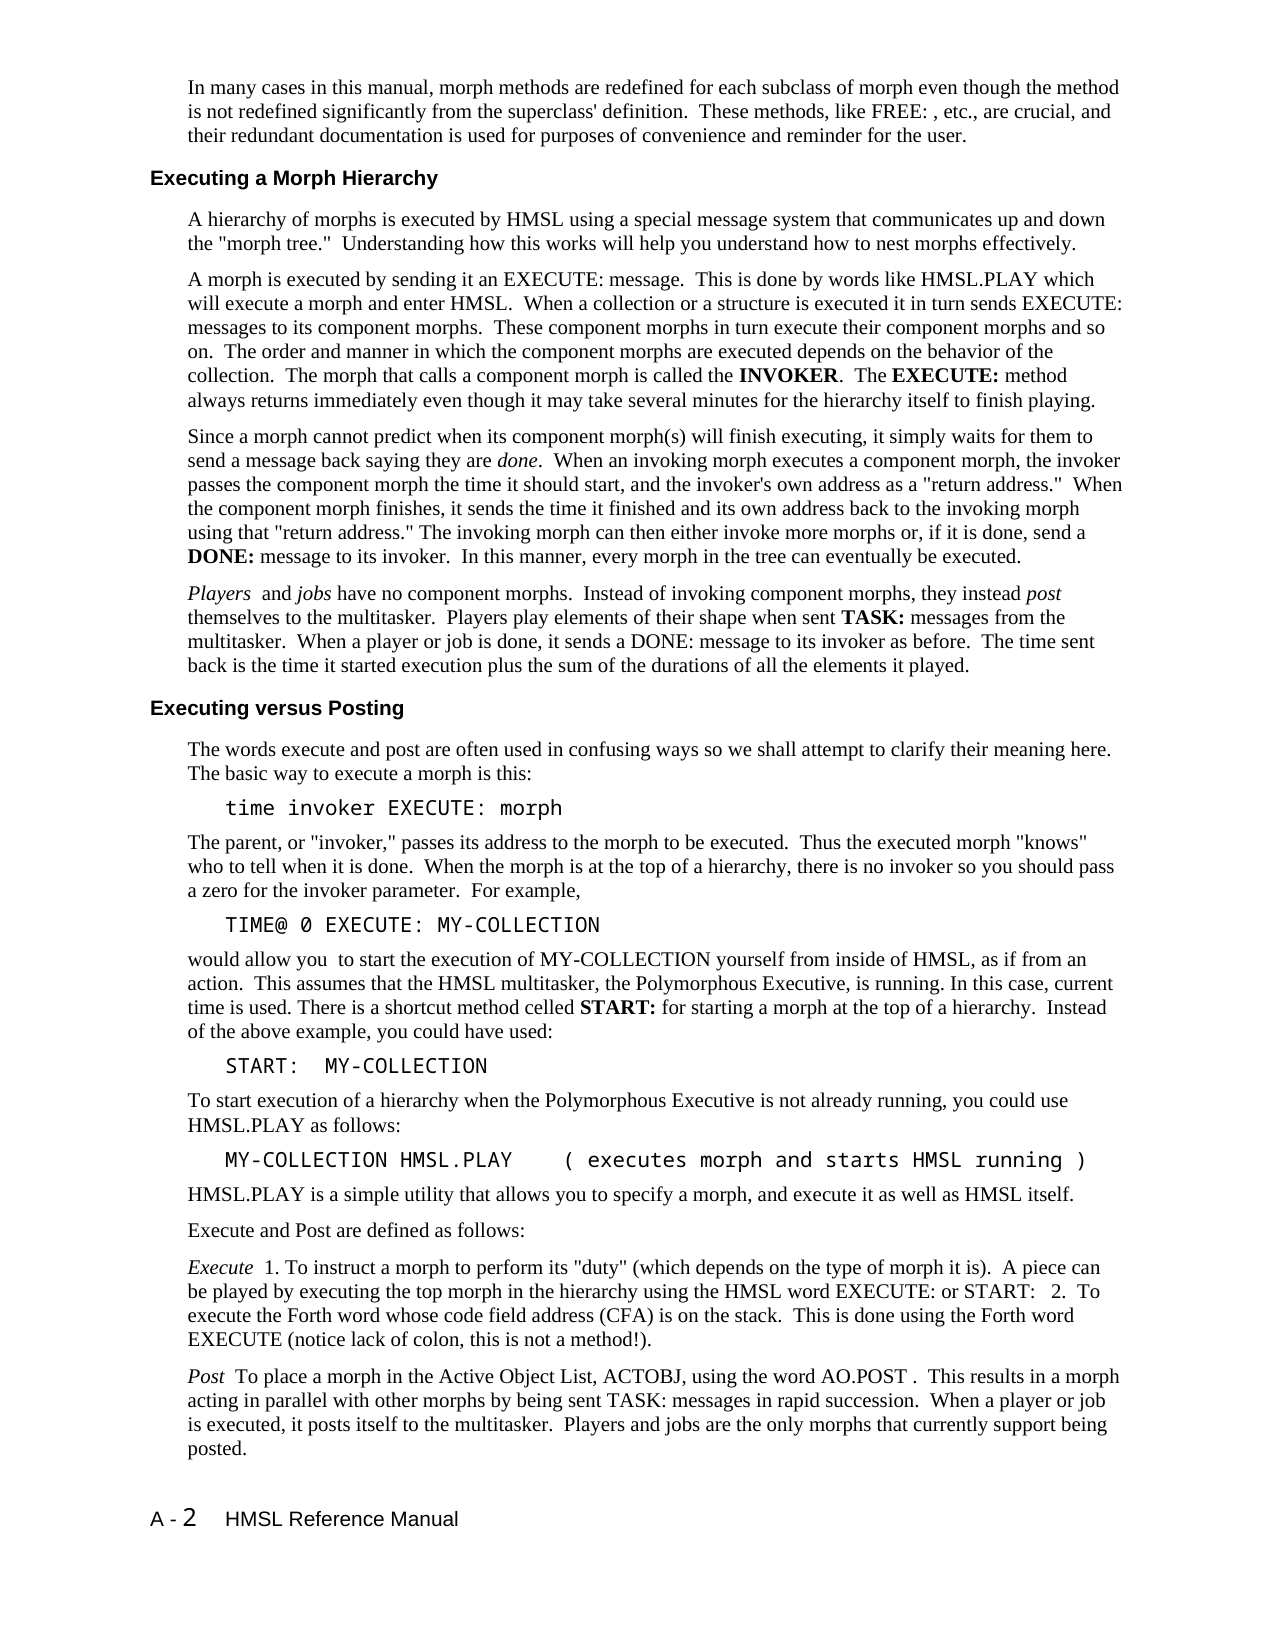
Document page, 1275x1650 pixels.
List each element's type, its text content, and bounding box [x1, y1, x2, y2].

text Execute 1. To instruct a morph to perform its "duty" (which depends on the type of morph it is). A piece can be played by executing the top morph in the hierarchy using the HMSL word EXECUTE: or START: 2. To execute the Forth word whose code field address (CFA) is on the stack. This is done using the Forth word EXECUTE (notice lack of colon, this is not a method!). [187, 1255, 1125, 1351]
text START: MY-COLLECTION [225, 1052, 1125, 1080]
text Since a morph cannot predict when its component morph(s) will finish executing, it simply waits for them to send a message back saying they are done. When an invoking morph executes a component morph, the invoker passes the component morph the time it should start, and the invoker's own address as a "return address." When the component morph finishes, it sends the time it finished and its own address back to the invoking morph using that "return address." The invoking morph can then either invoke more morphs or, if it is done, send a DONE: message to its invoker. In this manner, every morph in the tree can eventually be executed. [187, 424, 1125, 568]
text A morph is executed by sending it an EXECUTE: message. This is done by words like HMSL.PLAY which will execute a morph and enter HMSL. When a collection or a structure is executed it in turn sends EXECUTE: messages to its component morphs. These component morphs in turn execute their component morphs and so on. The order and manner in which the component morphs are executed depends on the behavior of the collection. The morph that calls a component morph is called the INVOKER. The EXECUTE: method always returns immediately even though it may take several minutes for the hierarchy itself to finish playing. [187, 267, 1125, 412]
text time invoker EXECUTE: morph [225, 793, 1125, 821]
text Execute and Post are defined as follows: [187, 1218, 1125, 1242]
text A hierarchy of morphs is executed by HMSL using a special message system that communicates up and down the "morph tree." Understanding how this works will help you understand how to nest morphs effectively. [187, 207, 1125, 255]
subtitle Executing a Morph Hierarchy [150, 166, 1125, 190]
text TIME@ 0 EXECUTE: MY-COLLECTION [225, 910, 1125, 939]
text Players and jobs have no component morphs. Instead of invoking component morphs, they instead post themselves to the multitasker. Players play elements of their shape when sent TASK: messages from the multitasker. When a player or job is done, it sends a DONE: message to its invoker as before. The time sent back is the time it started execution plus the sum of the durations of all the elements it played. [187, 581, 1125, 677]
text HMSL.PLAY is a simple utility that allows you to specify a morph, and execute it as well as HMSL itself. [187, 1182, 1125, 1206]
text would allow you to start the execution of MY-COLLECTION yourself from inside of HMSL, as if from an action. This assumes that the HMSL multitasker, the Polymorphous Executive, is running. In this case, current time is used. There is a shortcut method celled START: for starting a morph at the top of a hierarchy. Instead of the above example, you could have used: [187, 947, 1125, 1043]
text Post To place a morph in the Active Object List, ACTOBJ, using the word AO.POST . This results in a morph acting in parallel with other morphs by being sent TASK: messages in rapid succession. When a player or job is executed, it posts itself to the multitasker. Players and jobs are the only morphs that currently support being posted. [187, 1363, 1125, 1460]
text The words execute and post are often used in confusing ways so we shall attempt to clarify their meaning here. The basic way to execute a morph is this: [187, 737, 1125, 785]
subtitle Executing versus Posting [150, 696, 1125, 720]
text The parent, or "invoker," passes its address to the morph to be executed. Thus the executed morph "knows" who to tell when it is done. When the morph is at the top of a hierarchy, there is no invoker so you should pass a zero for the invoker parameter. For example, [187, 830, 1125, 902]
text MY-COLLECTION HMSL.PLAY ( executes morph and starts HMSL running ) [225, 1145, 1125, 1173]
text In many cases in this manual, morph methods are redefined for each subclass of morph even though the method is not redefined significantly from the superclass' definition. These methods, like FREE: , etc., are crucial, and their redundant documentation is used for purposes of convenience and reminder for the user. [187, 75, 1125, 147]
text To start execution of a hierarchy when the Polymorphous Executive is not already running, you could use HMSL.PLAY as follows: [187, 1088, 1125, 1137]
